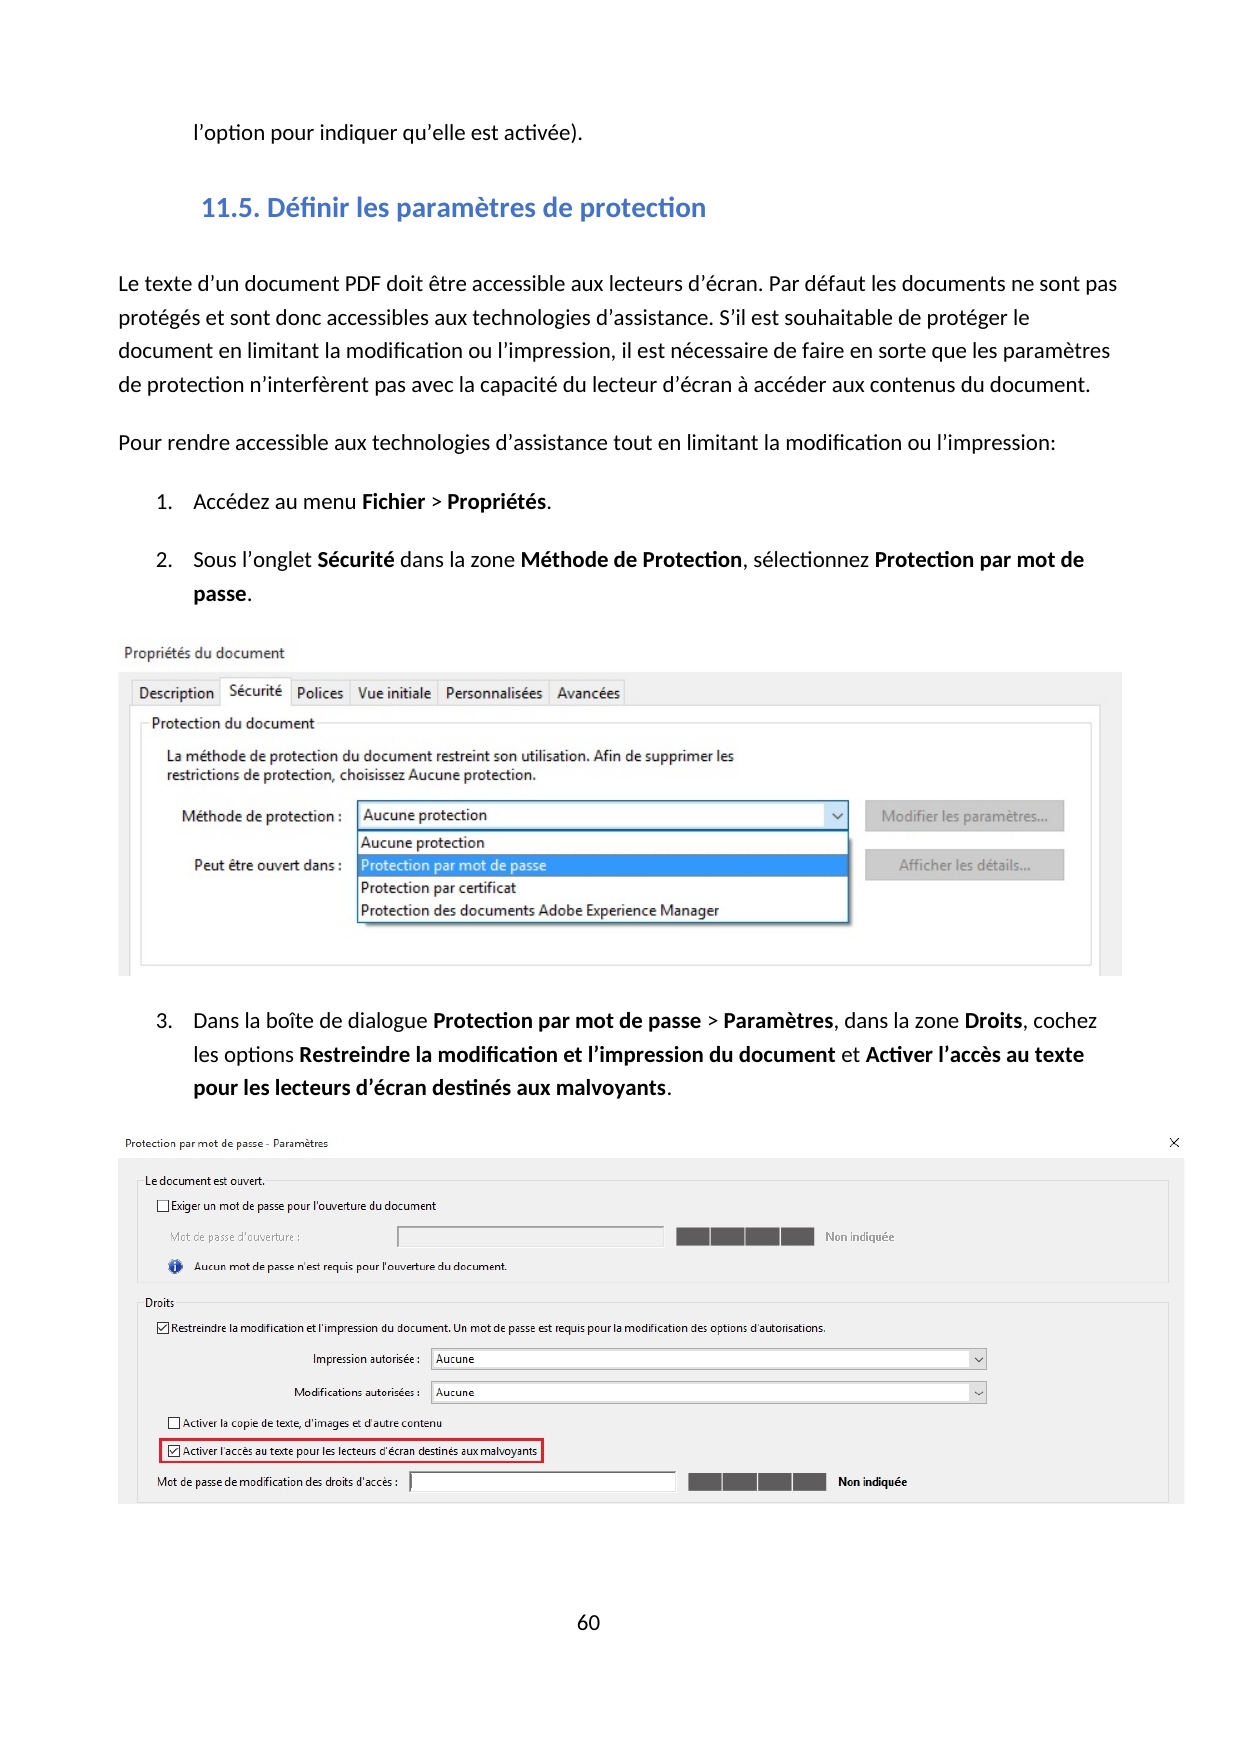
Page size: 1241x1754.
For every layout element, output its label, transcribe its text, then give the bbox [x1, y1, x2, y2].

picture [118, 1131, 1185, 1504]
list Dans la boîte de dialogue Protection par mot de passe > Paramètres, dans la zone Droits, cochez les options Restreindre la modification et l’impression du document et Activer l’accès au texte pour les lecteurs d’écran destinés aux malvoyants. [156, 1006, 1122, 1101]
list l’option pour indiquer qu’elle est activée). [156, 118, 1122, 146]
list Accédez au menu Fichier > Propriétés. [156, 487, 1122, 515]
list Sous l’onglet Sécurité dans la zone Méthode de Protection, sélectionnez Protection par mot de passe. [156, 546, 1122, 607]
subtitle 11.5. Définir les paramètres de protection [156, 189, 1122, 225]
picture [118, 637, 1122, 976]
text Le texte d’un document PDF doit être accessible aux lecteurs d’écran. Par défaut les documents ne sont pas protégés et sont donc accessibles aux technologies d’assistance. S’il est souhaitable de protéger le document en limitant la modification ou l’impression, il est nécessaire de faire en sorte que les paramètres de protection n’interfèrent pas avec la capacité du lecteur d’écran à accéder aux contenus du document. [118, 269, 1122, 398]
text Pour rendre accessible aux technologies d’assistance tout en limitant la modification ou l’impression: [118, 428, 1122, 457]
